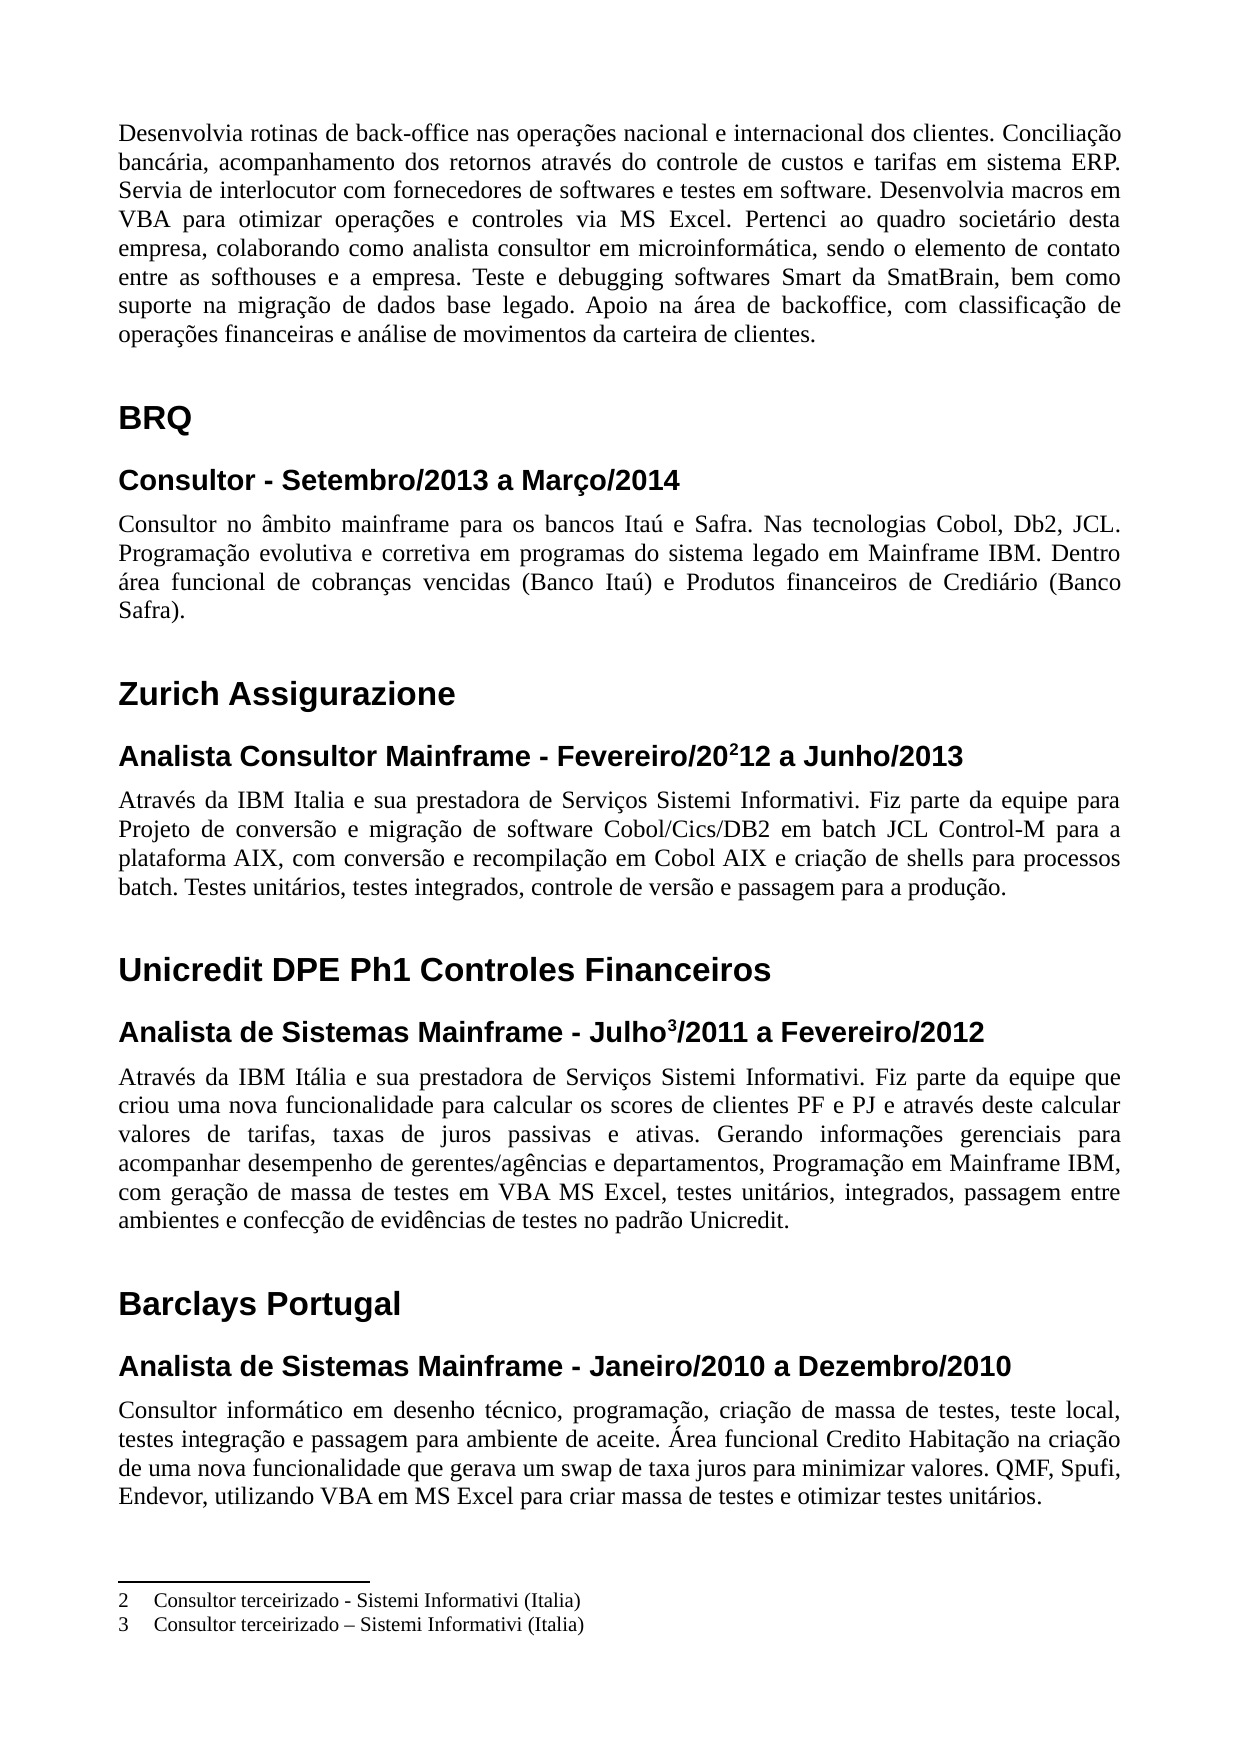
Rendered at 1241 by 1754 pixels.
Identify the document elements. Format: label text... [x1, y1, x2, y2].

subtitle BRQ [118, 398, 1122, 436]
text Através da IBM Itália e sua prestadora de Serviços Sistemi Informativi. Fiz parte da equipe que criou uma nova funcionalidade para calcular os scores de clientes PF e PJ e através deste calcular valores de tarifas, taxas de juros passivas e ativas. Gerando informações gerenciais para acompanhar desempenho de gerentes/agências e departamentos, Programação em Mainframe IBM, com geração de massa de testes em VBA MS Excel, testes unitários, integrados, passagem entre ambientes e confecção de evidências de testes no padrão Unicredit. [118, 1062, 1122, 1234]
text Consultor terceirizado - Sistemi Informativi (Italia) [118, 1588, 1122, 1612]
text Através da IBM Italia e sua prestadora de Serviços Sistemi Informativi. Fiz parte da equipe para Projeto de conversão e migração de software Cobol/Cics/DB2 em batch JCL Control-M para a plataforma AIX, com conversão e recompilação em Cobol AIX e criação de shells para processos batch. Testes unitários, testes integrados, controle de versão e passagem para a produção. [118, 785, 1122, 900]
subtitle Analista de Sistemas Mainframe - Julho/2011 a Fevereiro/2012 [118, 1016, 1122, 1049]
subtitle Zurich Assigurazione [118, 674, 1122, 712]
subtitle Consultor - Setembro/2013 a Março/2014 [118, 463, 1122, 497]
subtitle Analista Consultor Mainframe - Fevereiro/2012 a Junho/2013 [118, 739, 1122, 773]
text Consultor no âmbito mainframe para os bancos Itaú e Safra. Nas tecnologias Cobol, Db2, JCL. Programação evolutiva e corretiva em programas do sistema legado em Mainframe IBM. Dentro área funcional de cobranças vencidas (Banco Itaú) e Produtos financeiros de Crediário (Banco Safra). [118, 509, 1122, 624]
text Consultor informático em desenho técnico, programação, criação de massa de testes, teste local, testes integração e passagem para ambiente de aceite. Área funcional Credito Habitação na criação de uma nova funcionalidade que gerava um swap de taxa juros para minimizar valores. QMF, Spufi, Endevor, utilizando VBA em MS Excel para criar massa de testes e otimizar testes unitários. [118, 1395, 1122, 1510]
subtitle Analista de Sistemas Mainframe - Janeiro/2010 a Dezembro/2010 [118, 1349, 1122, 1383]
text Consultor terceirizado – Sistemi Informativi (Italia) [118, 1612, 1122, 1636]
text Desenvolvia rotinas de back-office nas operações nacional e internacional dos clientes. Conciliação bancária, acompanhamento dos retornos através do controle de custos e tarifas em sistema ERP. Servia de interlocutor com fornecedores de softwares e testes em software. Desenvolvia macros em VBA para otimizar operações e controles via MS Excel. Pertenci ao quadro societário desta empresa, colaborando como analista consultor em microinformática, sendo o elemento de contato entre as softhouses e a empresa. Teste e debugging softwares Smart da SmatBrain, bem como suporte na migração de dados base legado. Apoio na área de backoffice, com classificação de operações financeiras e análise de movimentos da carteira de clientes. [118, 118, 1122, 348]
subtitle Barclays Portugal [118, 1284, 1122, 1322]
subtitle Unicredit DPE Ph1 Controles Financeiros [118, 950, 1122, 988]
